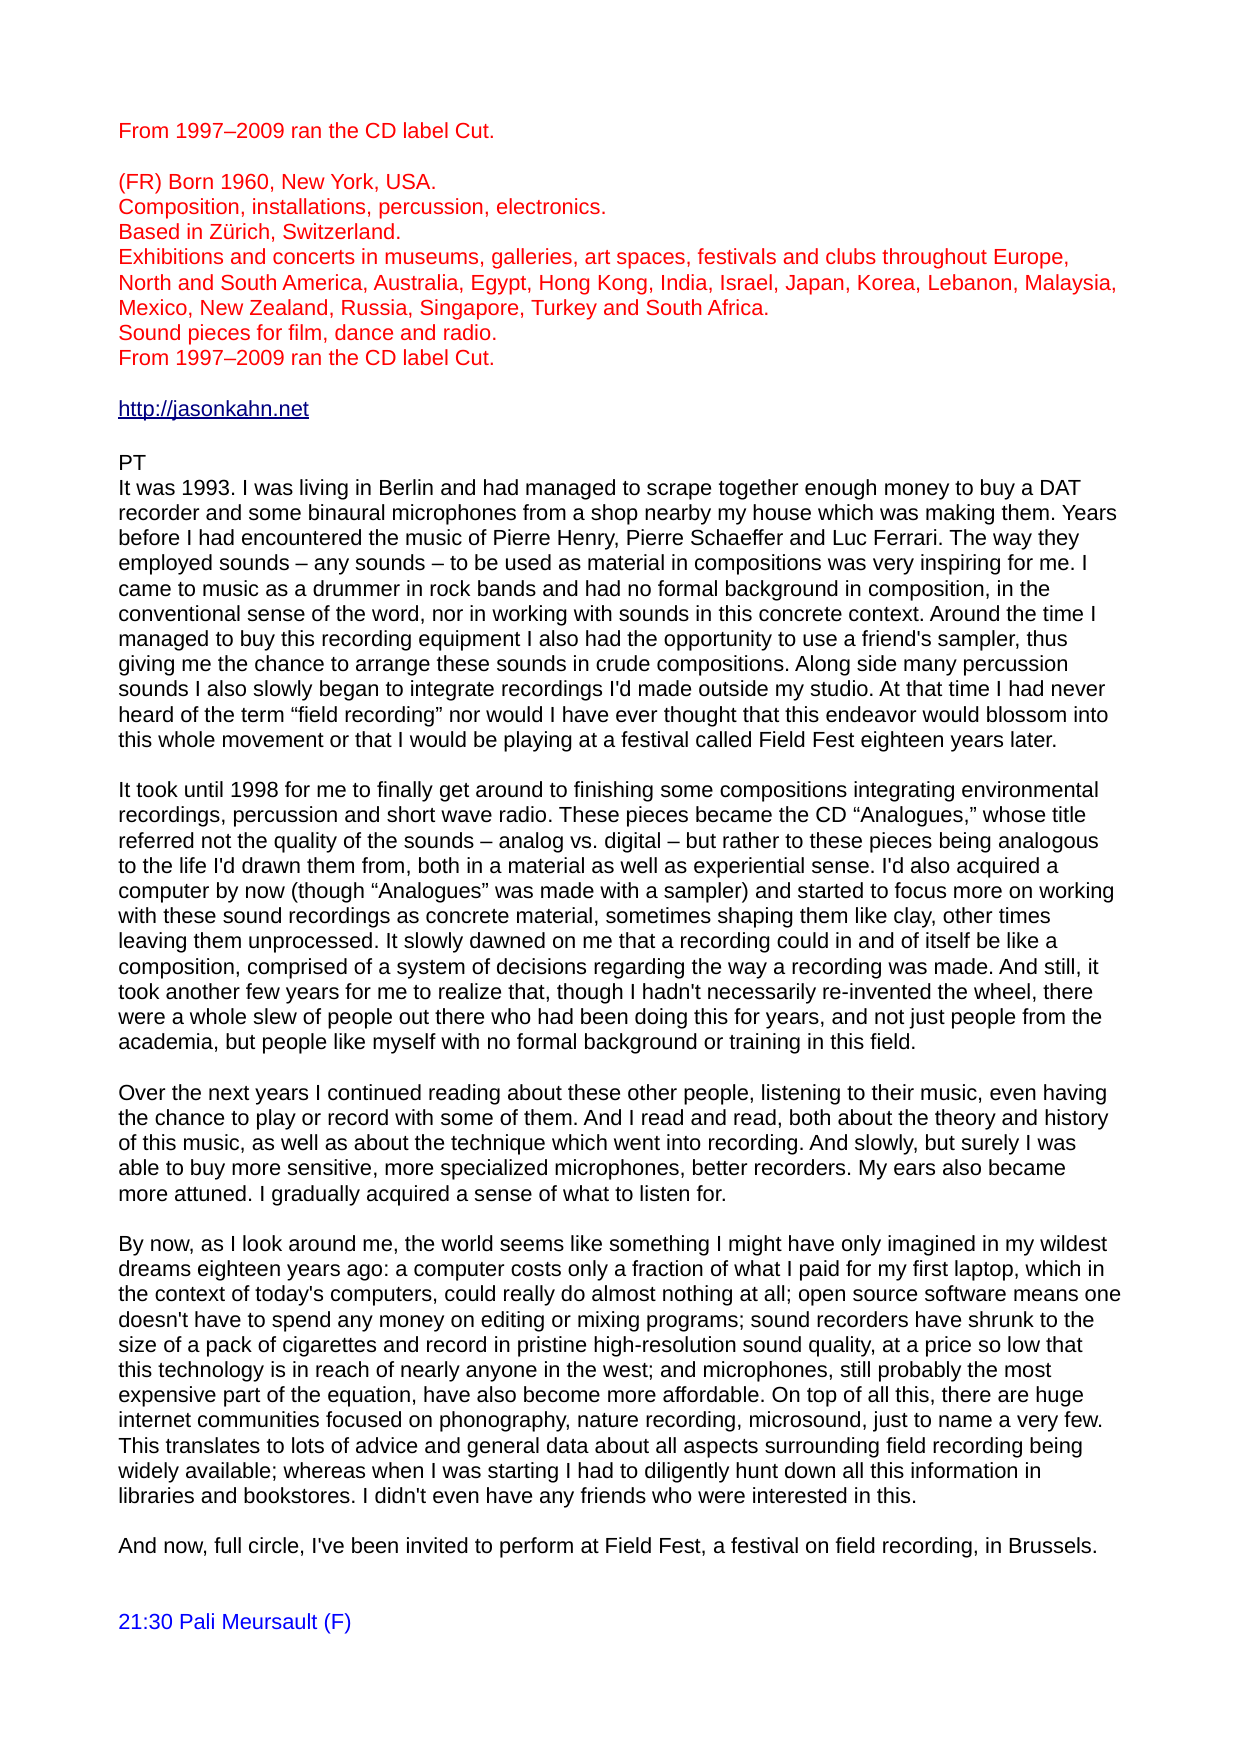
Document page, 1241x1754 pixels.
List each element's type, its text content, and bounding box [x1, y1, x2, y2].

text Sound pieces for film, dance and radio. [118, 320, 1122, 345]
text And now, full circle, I've been invited to perform at Field Fest, a festival on field recording, in Brussels. [118, 1533, 1122, 1558]
text It was 1993. I was living in Berlin and had managed to scrape together enough money to buy a DAT recorder and some binaural microphones from a shop nearby my house which was making them. Years before I had encountered the music of Pierre Henry, Pierre Schaeffer and Luc Ferrari. The way they employed sounds – any sounds – to be used as material in compositions was very inspiring for me. I came to music as a drummer in rock bands and had no formal background in composition, in the conventional sense of the word, nor in working with sounds in this concrete context. Around the time I managed to buy this recording equipment I also had the opportunity to use a friend's sampler, thus giving me the chance to arrange these sounds in crude compositions. Along side many percussion sounds I also slowly began to integrate recordings I'd made outside my studio. At that time I had never heard of the term “field recording” nor would I have ever thought that this endeavor would blossom into this whole movement or that I would be playing at a festival called Field Fest eighteen years later. [118, 474, 1122, 752]
text http://jasonkahn.net [118, 395, 1122, 421]
text By now, as I look around me, the world seems like something I might have only imagined in my wildest dreams eighteen years ago: a computer costs only a fraction of what I paid for my first laptop, which in the context of today's computers, could really do almost nothing at all; open source software means one doesn't have to spend any money on editing or mixing programs; sound recorders have shrunk to the size of a pack of cigarettes and record in pristine high-resolution sound quality, at a price so low that this technology is in reach of nearly anyone in the west; and microphones, still probably the most expensive part of the equation, have also become more affordable. On top of all this, there are huge internet communities focused on phonography, nature recording, microsound, just to name a very few. This translates to lots of advice and general data about all aspects surrounding field recording being widely available; whereas when I was starting I had to diligently hunt down all this information in libraries and bookstores. I didn't even have any friends who were interested in this. [118, 1231, 1122, 1508]
text Based in Zürich, Switzerland. [118, 219, 1122, 244]
text Over the next years I continued reading about these other people, listening to their music, even having the chance to play or record with some of them. And I read and read, both about the theory and history of this music, as well as about the technique which went into recording. And slowly, but surely I was able to buy more sensitive, more specialized microphones, better recorders. My ears also became more attuned. I gradually acquired a sense of what to listen for. [118, 1079, 1122, 1206]
text Exhibitions and concerts in museums, galleries, art spaces, festivals and clubs throughout Europe, North and South America, Australia, Egypt, Hong Kong, India, Israel, Japan, Korea, Lebanon, Malaysia, Mexico, New Zealand, Russia, Singapore, Turkey and South Africa. [118, 244, 1122, 320]
text (FR) Born 1960, New York, USA. [118, 168, 1122, 194]
text From 1997–2009 ran the CD label Cut. [118, 345, 1122, 370]
text It took until 1998 for me to finally get around to finishing some compositions integrating environmental recordings, percussion and short wave radio. These pieces became the CD “Analogues,” whose title referred not the quality of the sounds – analog vs. digital – but rather to these pieces being analogous to the life I'd drawn them from, both in a material as well as experiential sense. I'd also acquired a computer by now (though “Analogues” was made with a sampler) and started to focus more on working with these sound recordings as concrete material, sometimes shaping them like clay, other times leaving them unprocessed. It slowly dawned on me that a recording could in and of itself be like a composition, comprised of a system of decisions regarding the way a recording was made. And still, it took another few years for me to realize that, though I hadn't necessarily re-invented the wheel, there were a whole slew of people out there who had been doing this for years, and not just people from the academia, but people like myself with no formal background or training in this field. [118, 777, 1122, 1054]
text PT [118, 449, 1122, 474]
text From 1997–2009 ran the CD label Cut. [118, 118, 1122, 143]
text Composition, installations, percussion, electronics. [118, 194, 1122, 219]
text 21:30 Pali Meursault (F) [118, 1609, 1122, 1634]
